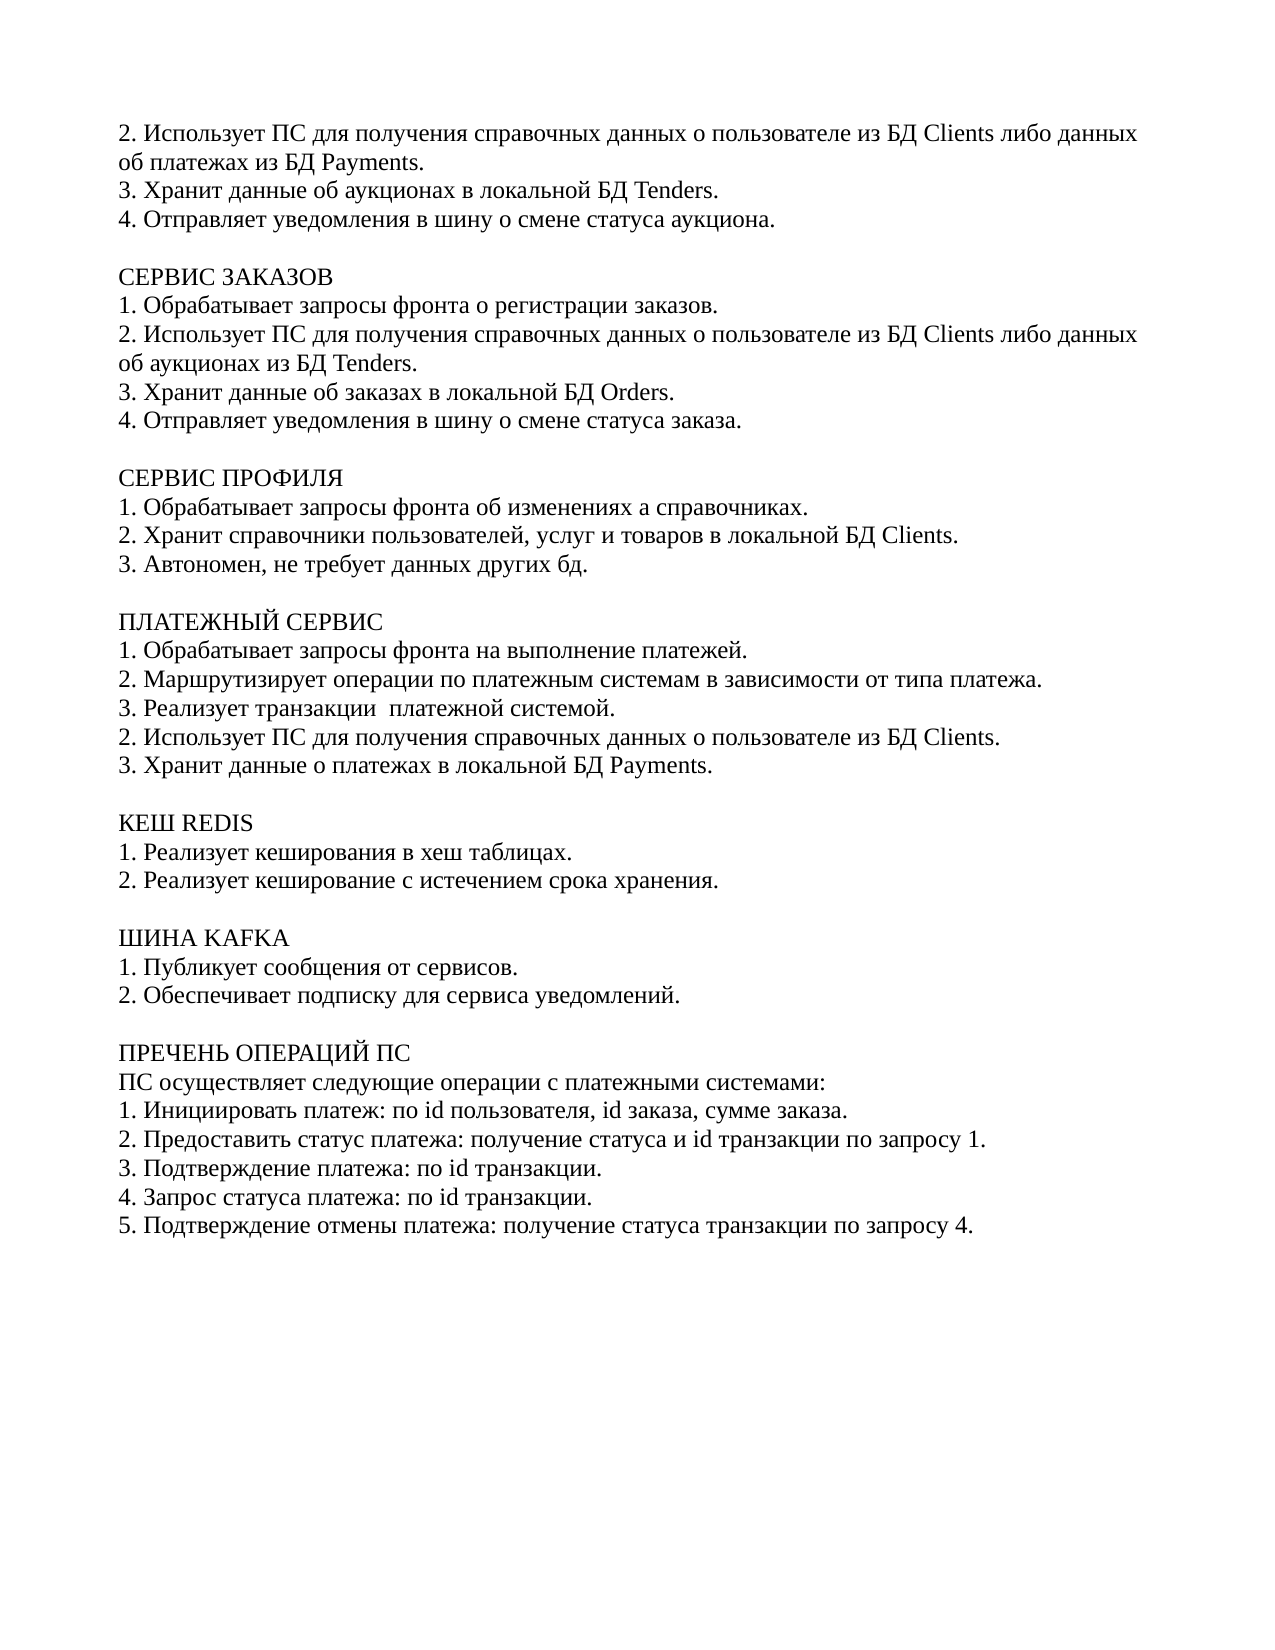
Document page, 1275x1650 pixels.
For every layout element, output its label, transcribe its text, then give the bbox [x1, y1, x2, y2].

text 4. Запрос статуса платежа: по id транзакции. [118, 1182, 1157, 1211]
text КЕШ REDIS [118, 808, 1157, 837]
text ШИНА KAFKA [118, 923, 1157, 952]
text 1. Обрабатывает запросы фронта на выполнение платежей. [118, 636, 1157, 664]
text 3. Подтверждение платежа: по id транзакции. [118, 1153, 1157, 1182]
text 3. Хранит данные об заказах в локальной БД Orders. [118, 377, 1157, 406]
text 1. Обрабатывает запросы фронта об изменениях а справочниках. [118, 492, 1157, 521]
text 1. Инициировать платеж: по id пользователя, id заказа, сумме заказа. [118, 1096, 1157, 1124]
text 2. Хранит справочники пользователей, услуг и товаров в локальной БД Clients. [118, 521, 1157, 549]
text ПРЕЧЕНЬ ОПЕРАЦИЙ ПС [118, 1038, 1157, 1067]
text 3. Автономен, не требует данных других бд. [118, 549, 1157, 578]
text 1. Публикует сообщения от сервисов. [118, 952, 1157, 981]
text 2. Использует ПС для получения справочных данных о пользователе из БД Clients. [118, 722, 1157, 751]
text 2. Использует ПС для получения справочных данных о пользователе из БД Clients либо данных об аукционах из БД Tenders. [118, 319, 1157, 377]
text 4. Отправляет уведомления в шину о смене статуса аукциона. [118, 204, 1157, 233]
text 5. Подтверждение отмены платежа: получение статуса транзакции по запросу 4. [118, 1211, 1157, 1239]
text 2. Использует ПС для получения справочных данных о пользователе из БД Clients либо данных об платежах из БД Payments. [118, 118, 1157, 176]
text 4. Отправляет уведомления в шину о смене статуса заказа. [118, 406, 1157, 434]
text 2. Предоставить статус платежа: получение статуса и id транзакции по запросу 1. [118, 1124, 1157, 1153]
text 1. Обрабатывает запросы фронта о регистрации заказов. [118, 291, 1157, 319]
text СЕРВИС ПРОФИЛЯ [118, 463, 1157, 492]
text 2. Обеспечивает подписку для сервиса уведомлений. [118, 981, 1157, 1009]
text 1. Реализует кеширования в хеш таблицах. [118, 837, 1157, 866]
text ПС осуществляет следующие операции с платежными системами: [118, 1067, 1157, 1096]
text ПЛАТЕЖНЫЙ СЕРВИС [118, 607, 1157, 636]
text 3. Реализует транзакции платежной системой. [118, 693, 1157, 722]
text 3. Хранит данные об аукционах в локальной БД Tenders. [118, 176, 1157, 204]
text СЕРВИС ЗАКАЗОВ [118, 262, 1157, 291]
text 2. Реализует кеширование с истечением срока хранения. [118, 866, 1157, 894]
text 3. Хранит данные о платежах в локальной БД Payments. [118, 751, 1157, 779]
text 2. Маршрутизирует операции по платежным системам в зависимости от типа платежа. [118, 664, 1157, 693]
